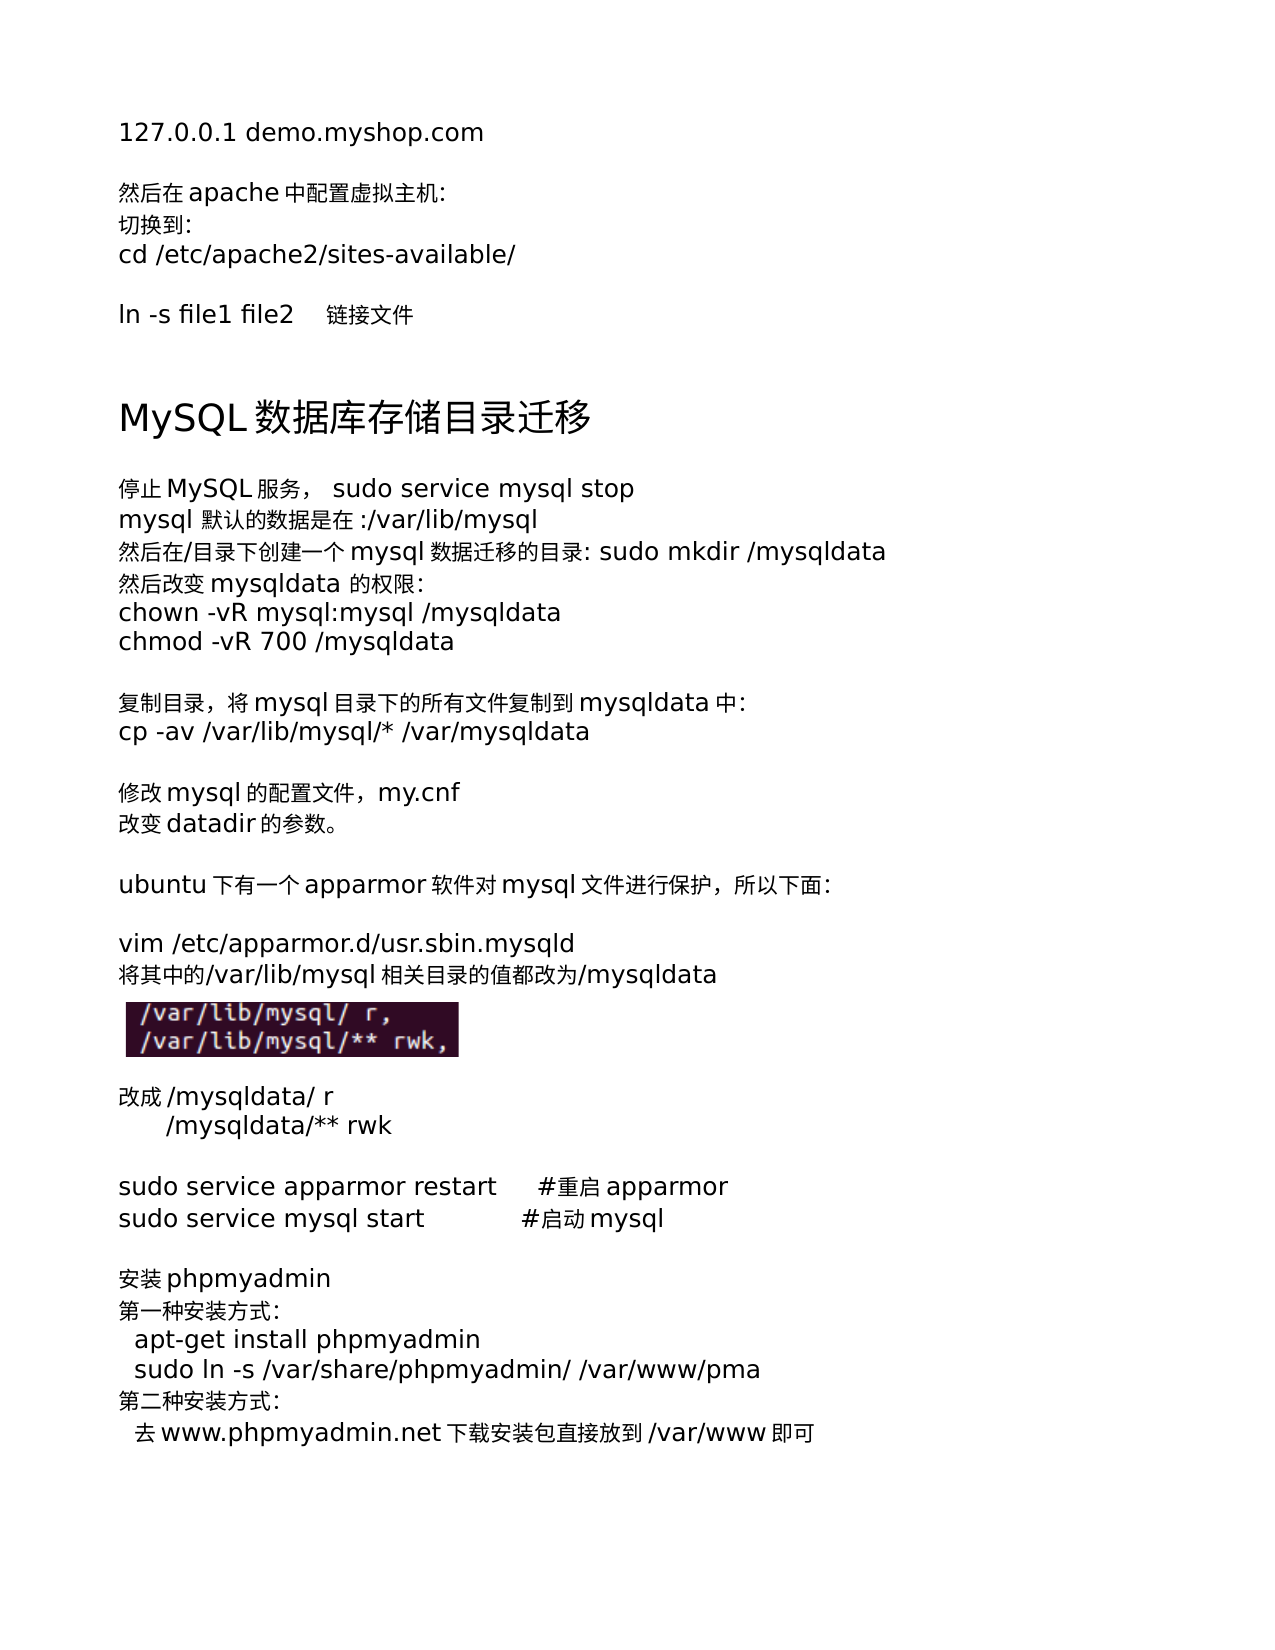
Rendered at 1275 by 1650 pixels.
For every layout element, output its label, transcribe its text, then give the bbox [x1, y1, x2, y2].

text mysql 默认的数据是在 :/var/lib/mysql [118, 503, 1157, 535]
text sudo ln -s /var/share/phpmyadmin/ /var/www/pma [118, 1355, 1157, 1384]
text cp -av /var/lib/mysql/* /var/mysqldata [118, 717, 1157, 747]
text 复制目录，将mysql目录下的所有文件复制到mysqldata中： [118, 686, 1157, 717]
text 然后在apache中配置虚拟主机： [118, 176, 1157, 208]
text 改成 /mysqldata/ r [118, 1080, 1157, 1112]
picture [125, 1002, 459, 1057]
text vim /etc/apparmor.d/usr.sbin.mysqld [118, 929, 1157, 958]
text 改变datadir的参数。 [118, 807, 1157, 839]
text 127.0.0.1 demo.myshop.com [118, 118, 1157, 147]
text apt-get install phpmyadmin [118, 1326, 1157, 1355]
text 切换到： [118, 208, 1157, 240]
text 修改mysql的配置文件，my.cnf [118, 776, 1157, 807]
text chmod -vR 700 /mysqldata [118, 627, 1157, 657]
text ubuntu下有一个apparmor软件对mysql文件进行保护，所以下面： [118, 868, 1157, 900]
text 安装phpmyadmin [118, 1262, 1157, 1294]
text 第二种安装方式： [118, 1384, 1157, 1416]
text 将其中的/var/lib/mysql相关目录的值都改为/mysqldata [118, 958, 1157, 990]
text 去www.phpmyadmin.net下载安装包直接放到 /var/www即可 [118, 1416, 1157, 1447]
text sudo service mysql start #启动mysql [118, 1202, 1157, 1233]
text sudo service apparmor restart #重启apparmor [118, 1170, 1157, 1202]
text 第一种安装方式： [118, 1294, 1157, 1326]
text MySQL数据库存储目录迁移 [118, 388, 1157, 442]
text 然后改变mysqldata 的权限： [118, 567, 1157, 598]
text ln -s file1 file2 链接文件 [118, 298, 1157, 330]
text 然后在/目录下创建一个mysql数据迁移的目录: sudo mkdir /mysqldata [118, 535, 1157, 567]
text chown -vR mysql:mysql /mysqldata [118, 598, 1157, 627]
text 停止MySQL服务， sudo service mysql stop [118, 472, 1157, 503]
text cd /etc/apache2/sites-available/ [118, 240, 1157, 269]
text /mysqldata/** rwk [118, 1112, 1157, 1141]
